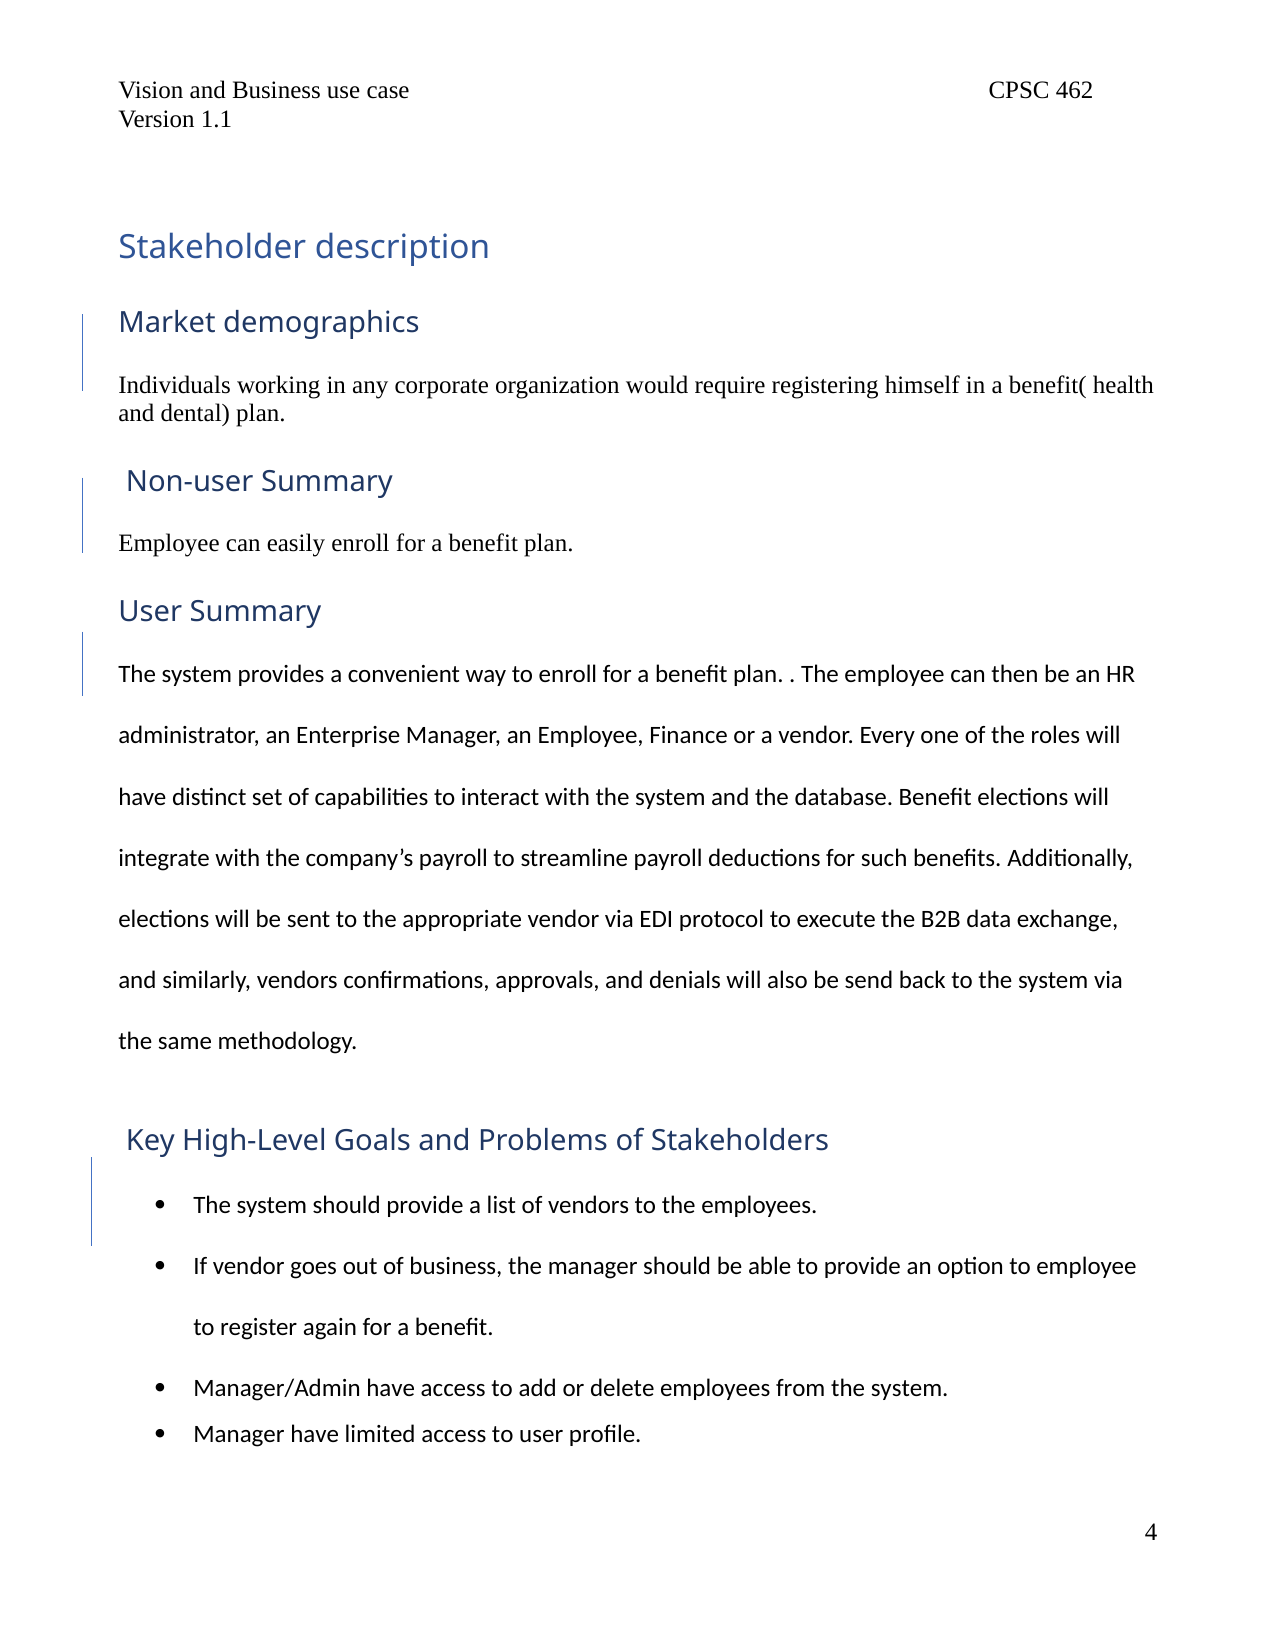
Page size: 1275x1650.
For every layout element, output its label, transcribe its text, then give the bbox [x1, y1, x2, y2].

subtitle User Summary [118, 590, 1157, 630]
text The system provides a convenient way to enroll for a benefit plan. . The employee can then be an HR administrator, an Enterprise Manager, an Employee, Finance or a vendor. Every one of the roles will have distinct set of capabilities to interact with the system and the database. Benefit elections will integrate with the company’s payroll to streamline payroll deductions for such benefits. Additionally, elections will be sent to the appropriate vendor via EDI protocol to execute the B2B data exchange, and similarly, vendors confirmations, approvals, and denials will also be send back to the system via the same methodology. [118, 659, 1157, 1055]
subtitle Market demographics [118, 301, 1157, 341]
list Manager/Admin have access to add or delete employees from the system. [156, 1372, 1157, 1403]
list Manager have limited access to user profile. [156, 1418, 1157, 1448]
list If vendor goes out of business, the manager should be able to provide an option to employee to register again for a benefit. [156, 1250, 1157, 1342]
subtitle Non-user Summary [118, 460, 1157, 500]
text Individuals working in any corporate organization would require registering himself in a benefit( health and dental) plan. [118, 370, 1157, 427]
text Employee can easily enroll for a benefit plan. [118, 528, 1157, 557]
subtitle Stakeholder description [118, 223, 1157, 268]
subtitle Key High-Level Goals and Problems of Stakeholders [118, 1119, 1157, 1158]
list The system should provide a list of vendors to the employees. [156, 1189, 1157, 1219]
